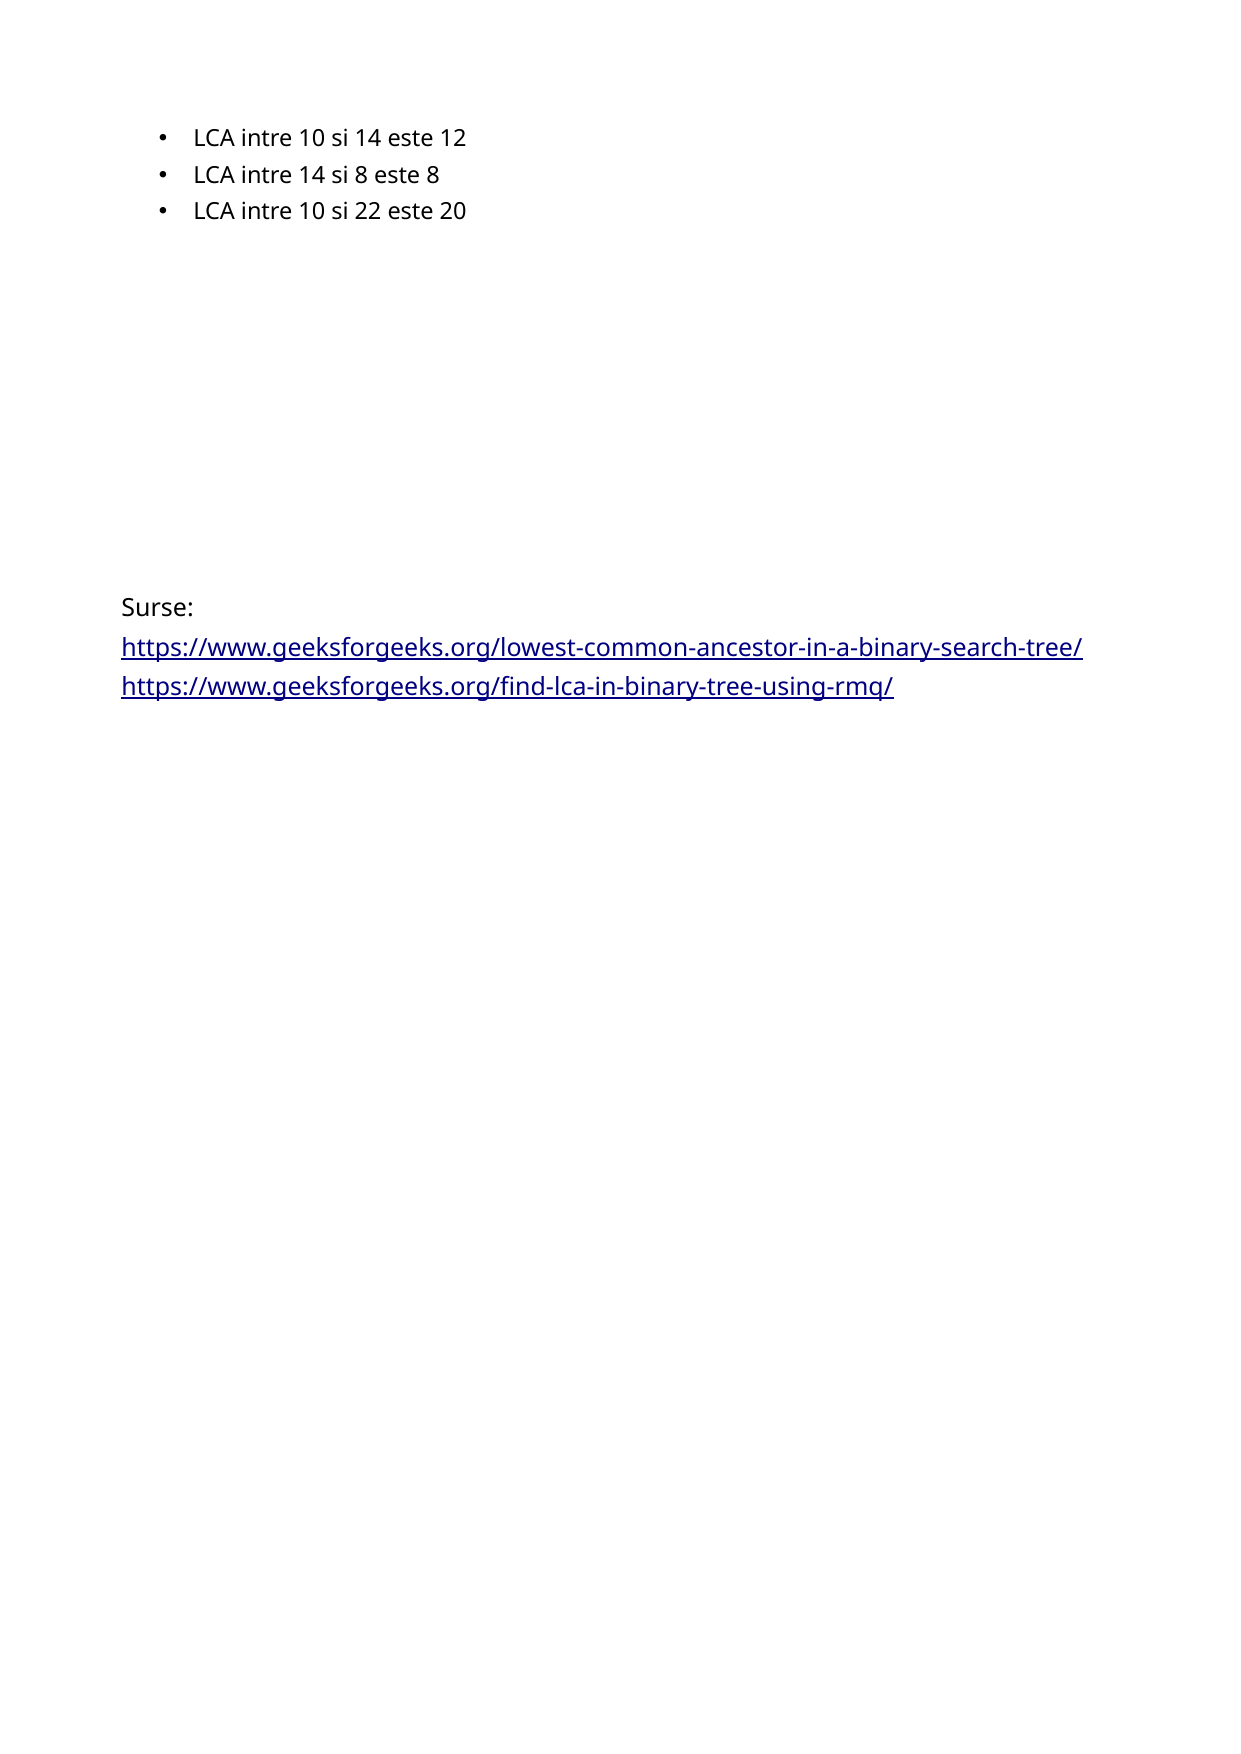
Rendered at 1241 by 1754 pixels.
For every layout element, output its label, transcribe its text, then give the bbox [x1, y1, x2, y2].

text Surse: [118, 587, 1122, 624]
list LCA intre 14 si 8 este 8 [156, 155, 1122, 190]
text https://www.geeksforgeeks.org/find-lca-in-binary-tree-using-rmq/ [118, 665, 1122, 702]
list LCA intre 10 si 22 este 20 [156, 192, 1122, 230]
list LCA intre 10 si 14 este 12 [156, 118, 1122, 153]
text https://www.geeksforgeeks.org/lowest-common-ancestor-in-a-binary-search-tree/ [118, 626, 1122, 663]
